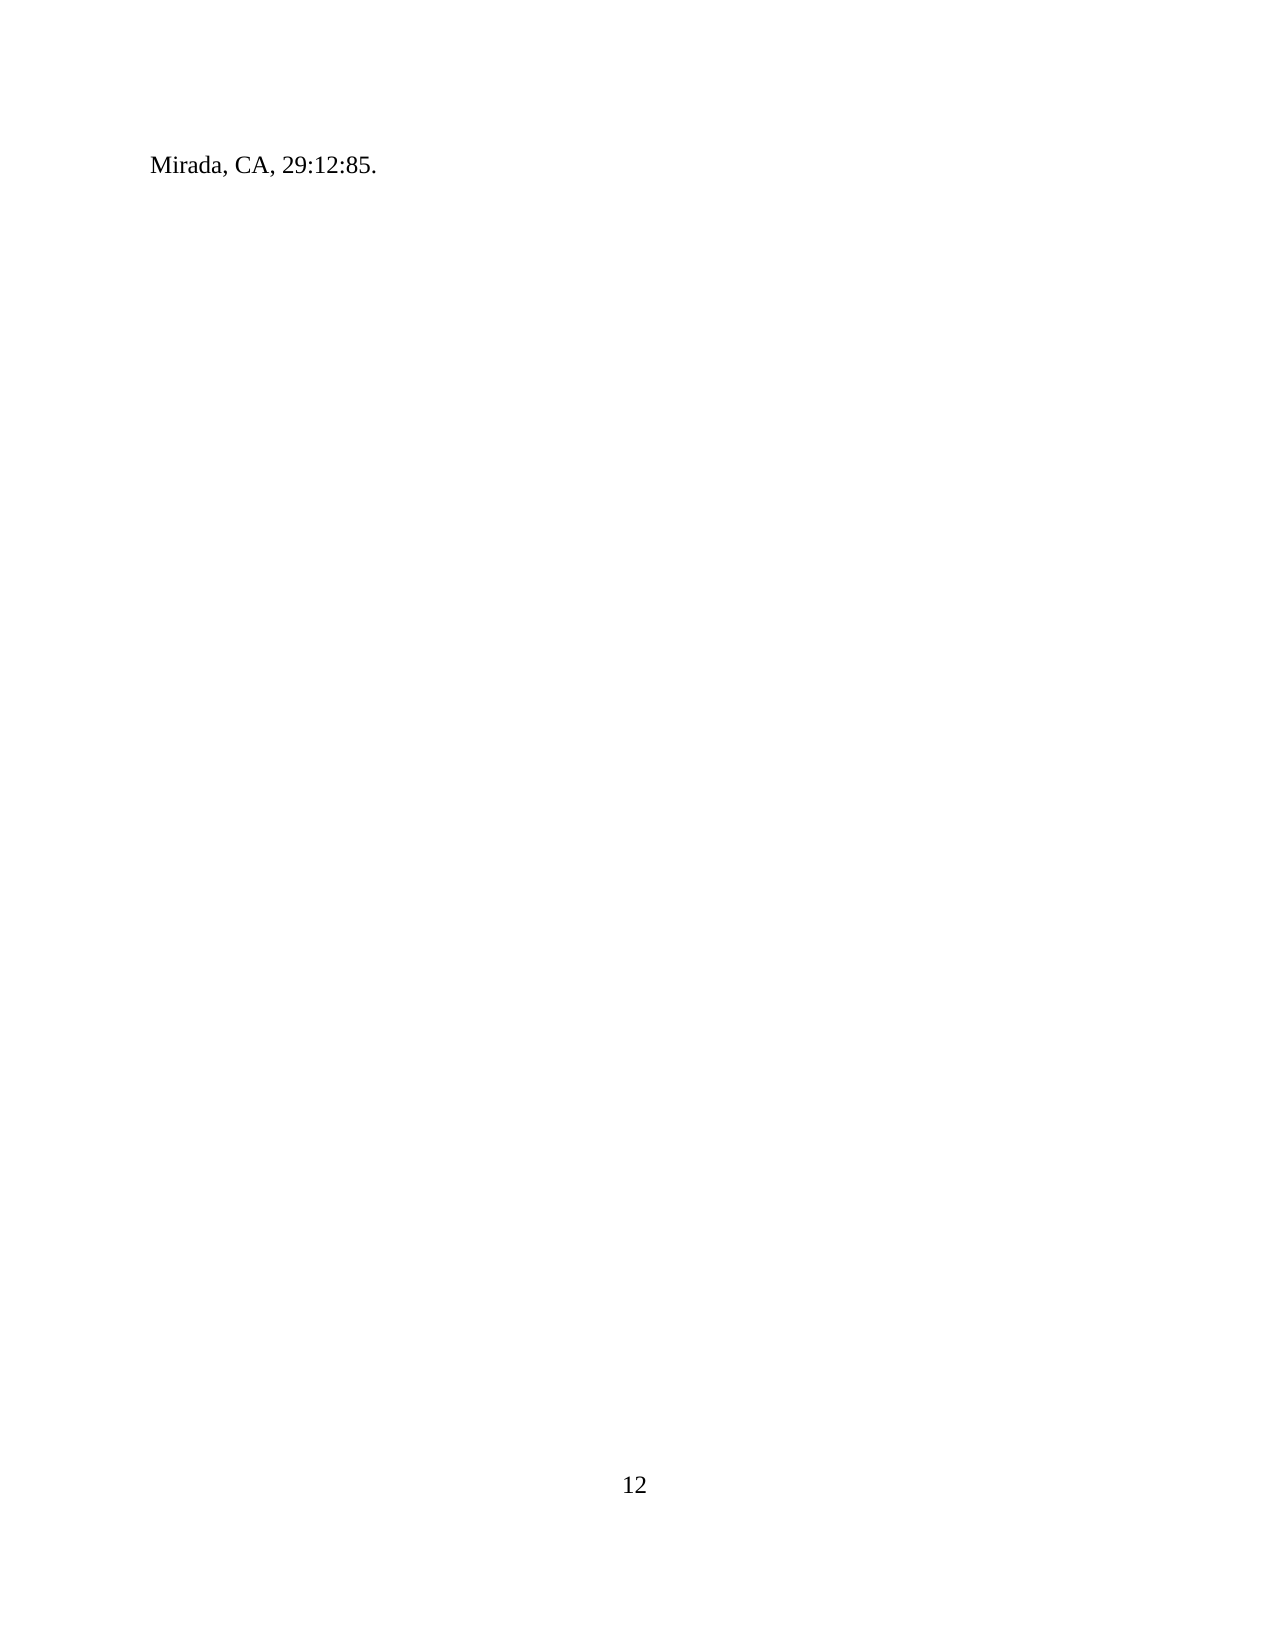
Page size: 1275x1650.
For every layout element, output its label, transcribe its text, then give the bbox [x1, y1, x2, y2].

text Mirada, CA, 29:12:85. [150, 150, 1125, 179]
